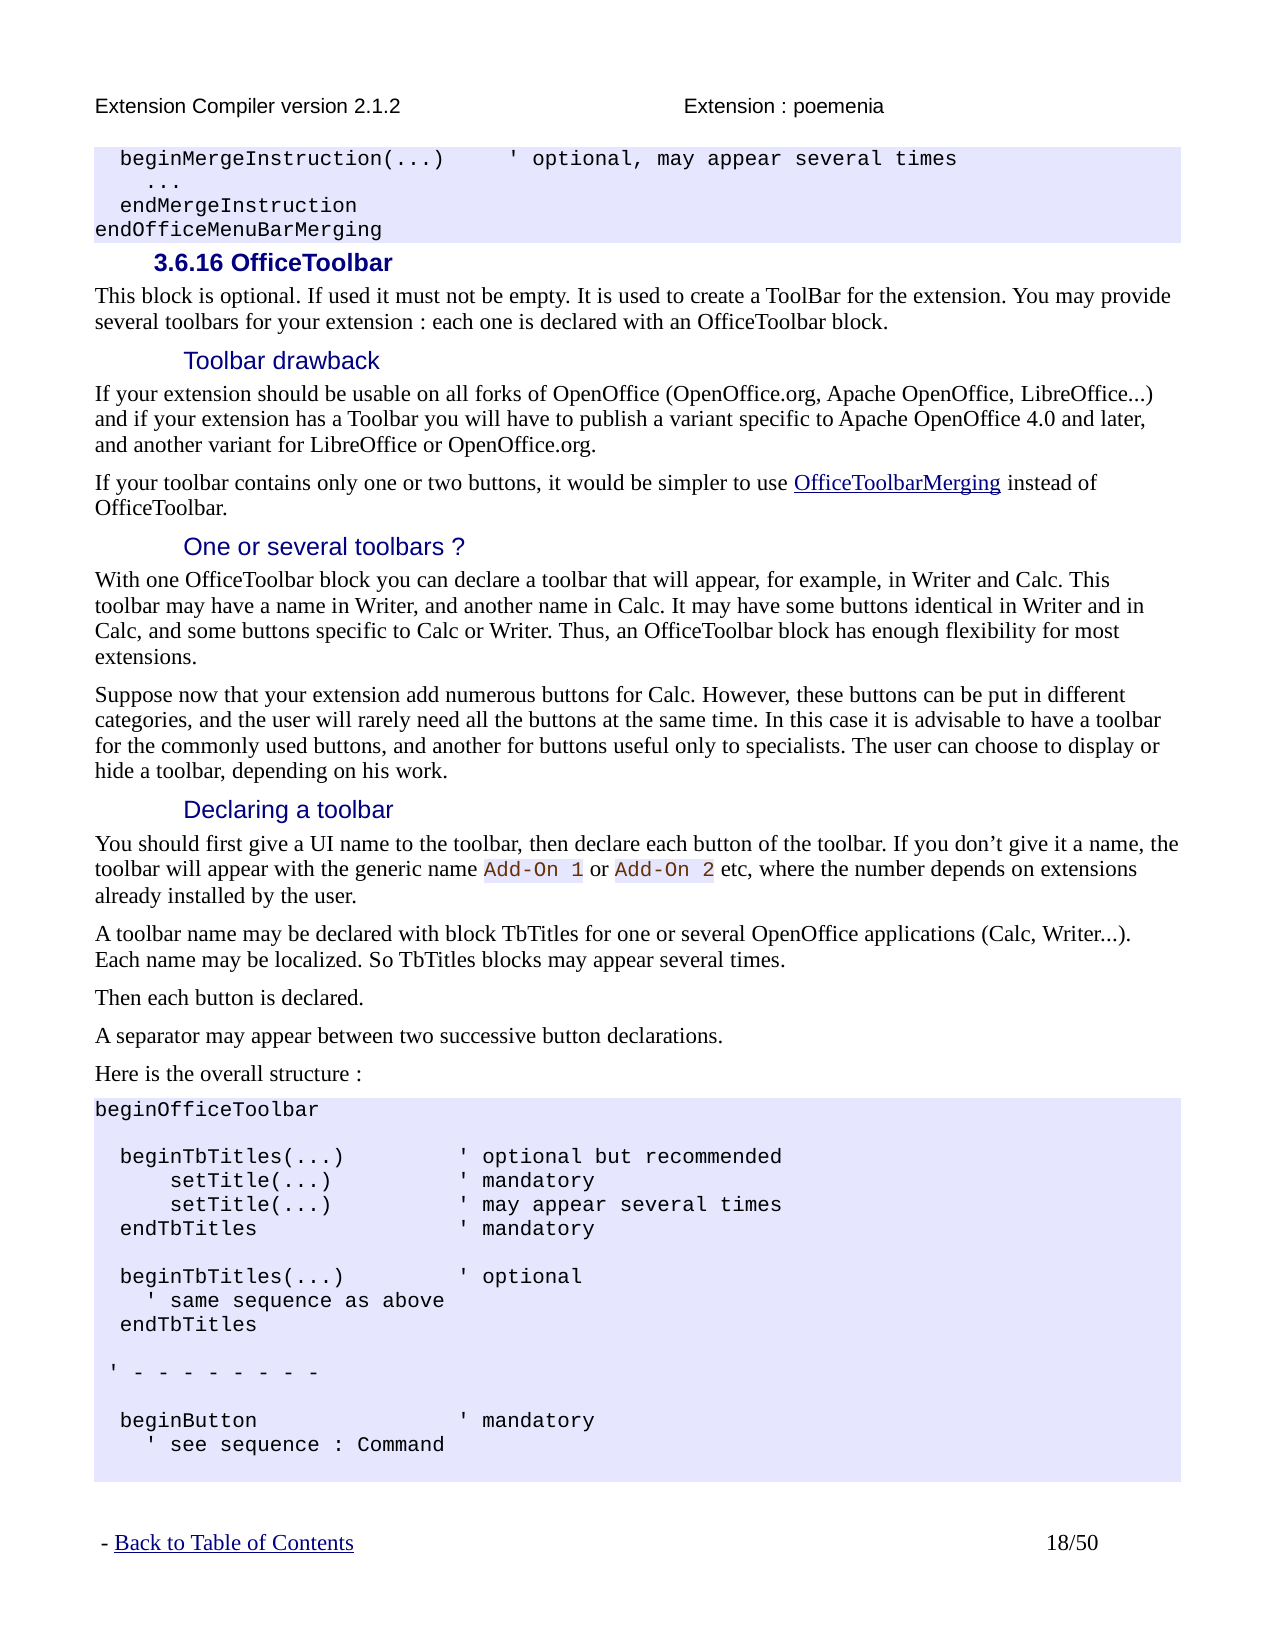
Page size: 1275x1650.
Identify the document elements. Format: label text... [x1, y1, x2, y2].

text setTitle(...) ' mandatory [94, 1170, 1181, 1194]
text endTbTitles [94, 1314, 1181, 1338]
text You should first give a UI name to the toolbar, then declare each button of the toolbar. If you don’t give it a name, the toolbar will appear with the generic name Add-On 1 or Add-On 2 etc, where the number depends on extensions already installed by the user. [94, 830, 1181, 908]
text endMergeInstruction [94, 195, 1181, 219]
text beginTbTitles(...) ' optional but recommended [94, 1146, 1181, 1170]
text beginTbTitles(...) ' optional [94, 1266, 1181, 1290]
text ' same sequence as above [94, 1290, 1181, 1314]
text A toolbar name may be declared with block TbTitles for one or several OpenOffice applications (Calc, Writer...). Each name may be localized. So TbTitles blocks may appear several times. [94, 921, 1181, 972]
text Then each button is declared. [94, 984, 1181, 1010]
text Suppose now that your extension add numerous buttons for Calc. However, these buttons can be put in different categories, and the user will rarely need all the buttons at the same time. In this case it is advisable to have a toolbar for the commonly used buttons, and another for buttons useful only to specialists. The user can choose to display or hide a toolbar, depending on his work. [94, 682, 1181, 784]
text This block is optional. If used it must not be empty. It is used to create a ToolBar for the extension. You may provide several toolbars for your extension : each one is declared with an OfficeToolbar block. [94, 283, 1181, 334]
text endTbTitles ' mandatory [94, 1218, 1181, 1242]
subtitle Toolbar drawback [183, 347, 1181, 375]
text beginMergeInstruction(...) ' optional, may appear several times [94, 147, 1181, 171]
text Here is the overall structure : [94, 1061, 1181, 1086]
text With one OfficeToolbar block you can declare a toolbar that will appear, for example, in Writer and Calc. This toolbar may have a name in Writer, and another name in Calc. It may have some buttons identical in Writer and in Calc, and some buttons specific to Calc or Writer. Thus, an OfficeToolbar block has enough flexibility for most extensions. [94, 567, 1181, 669]
text setTitle(...) ' may appear several times [94, 1194, 1181, 1218]
text ... [94, 171, 1181, 195]
text ' see sequence : Command [94, 1434, 1181, 1458]
text beginButton ' mandatory [94, 1410, 1181, 1434]
text A separator may appear between two successive button declarations. [94, 1022, 1181, 1048]
text If your toolbar contains only one or two buttons, it would be simpler to use OfficeToolbarMerging instead of OfficeToolbar. [94, 470, 1181, 521]
text If your extension should be usable on all forks of OpenOffice (OpenOffice.org, Apache OpenOffice, LibreOffice...) and if your extension has a Toolbar you will have to publish a variant specific to Apache OpenOffice 4.0 and later, and another variant for LibreOffice or OpenOffice.org. [94, 381, 1181, 457]
text endOfficeMenuBarMerging [94, 219, 1181, 243]
text ' - - - - - - - - [94, 1362, 1181, 1386]
subtitle One or several toolbars ? [183, 533, 1181, 561]
text beginOfficeToolbar [94, 1098, 1181, 1122]
subtitle OfficeToolbar [153, 249, 1181, 277]
subtitle Declaring a toolbar [183, 796, 1181, 824]
